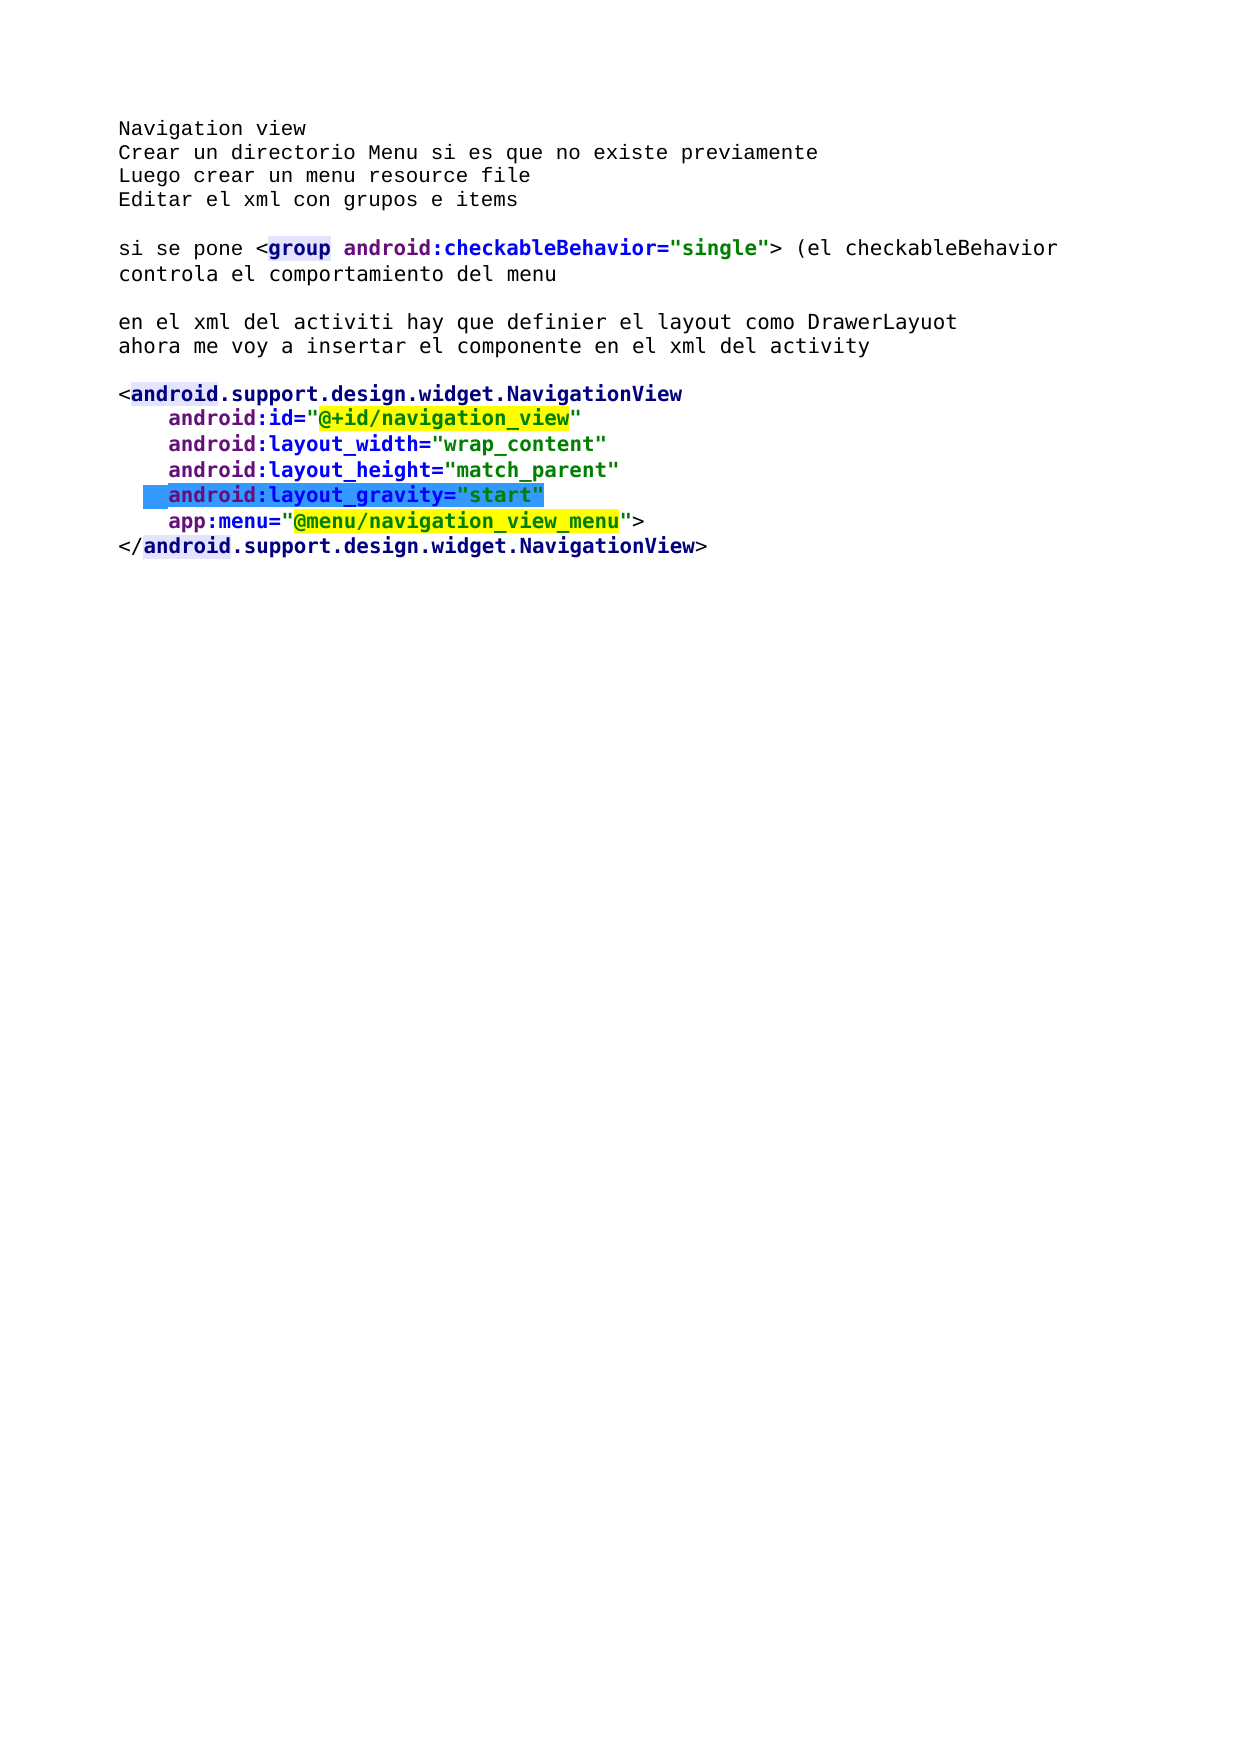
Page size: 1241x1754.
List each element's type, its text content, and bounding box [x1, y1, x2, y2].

text android:layout_width="wrap_content" [118, 432, 1122, 458]
text si se pone <group android:checkableBehavior="single"> (el checkableBehavior controla el comportamiento del menu [118, 236, 1122, 286]
text Luego crear un menu resource file [118, 165, 1122, 189]
text Navigation view [118, 118, 1122, 142]
text ahora me voy a insertar el componente en el xml del activity [118, 334, 1122, 358]
text app:menu="@menu/navigation_view_menu"> [118, 509, 1122, 534]
text en el xml del activiti hay que definier el layout como DrawerLayuot [118, 310, 1122, 334]
text </android.support.design.widget.NavigationView> [118, 534, 1122, 559]
text <android.support.design.widget.NavigationView [118, 382, 1122, 406]
text android:layout_height="match_parent" [118, 458, 1122, 483]
text Crear un directorio Menu si es que no existe previamente [118, 142, 1122, 165]
text android:id="@+id/navigation_view" [118, 406, 1122, 432]
text Editar el xml con grupos e items [118, 189, 1122, 213]
text android:layout_gravity="start" [118, 483, 1122, 509]
